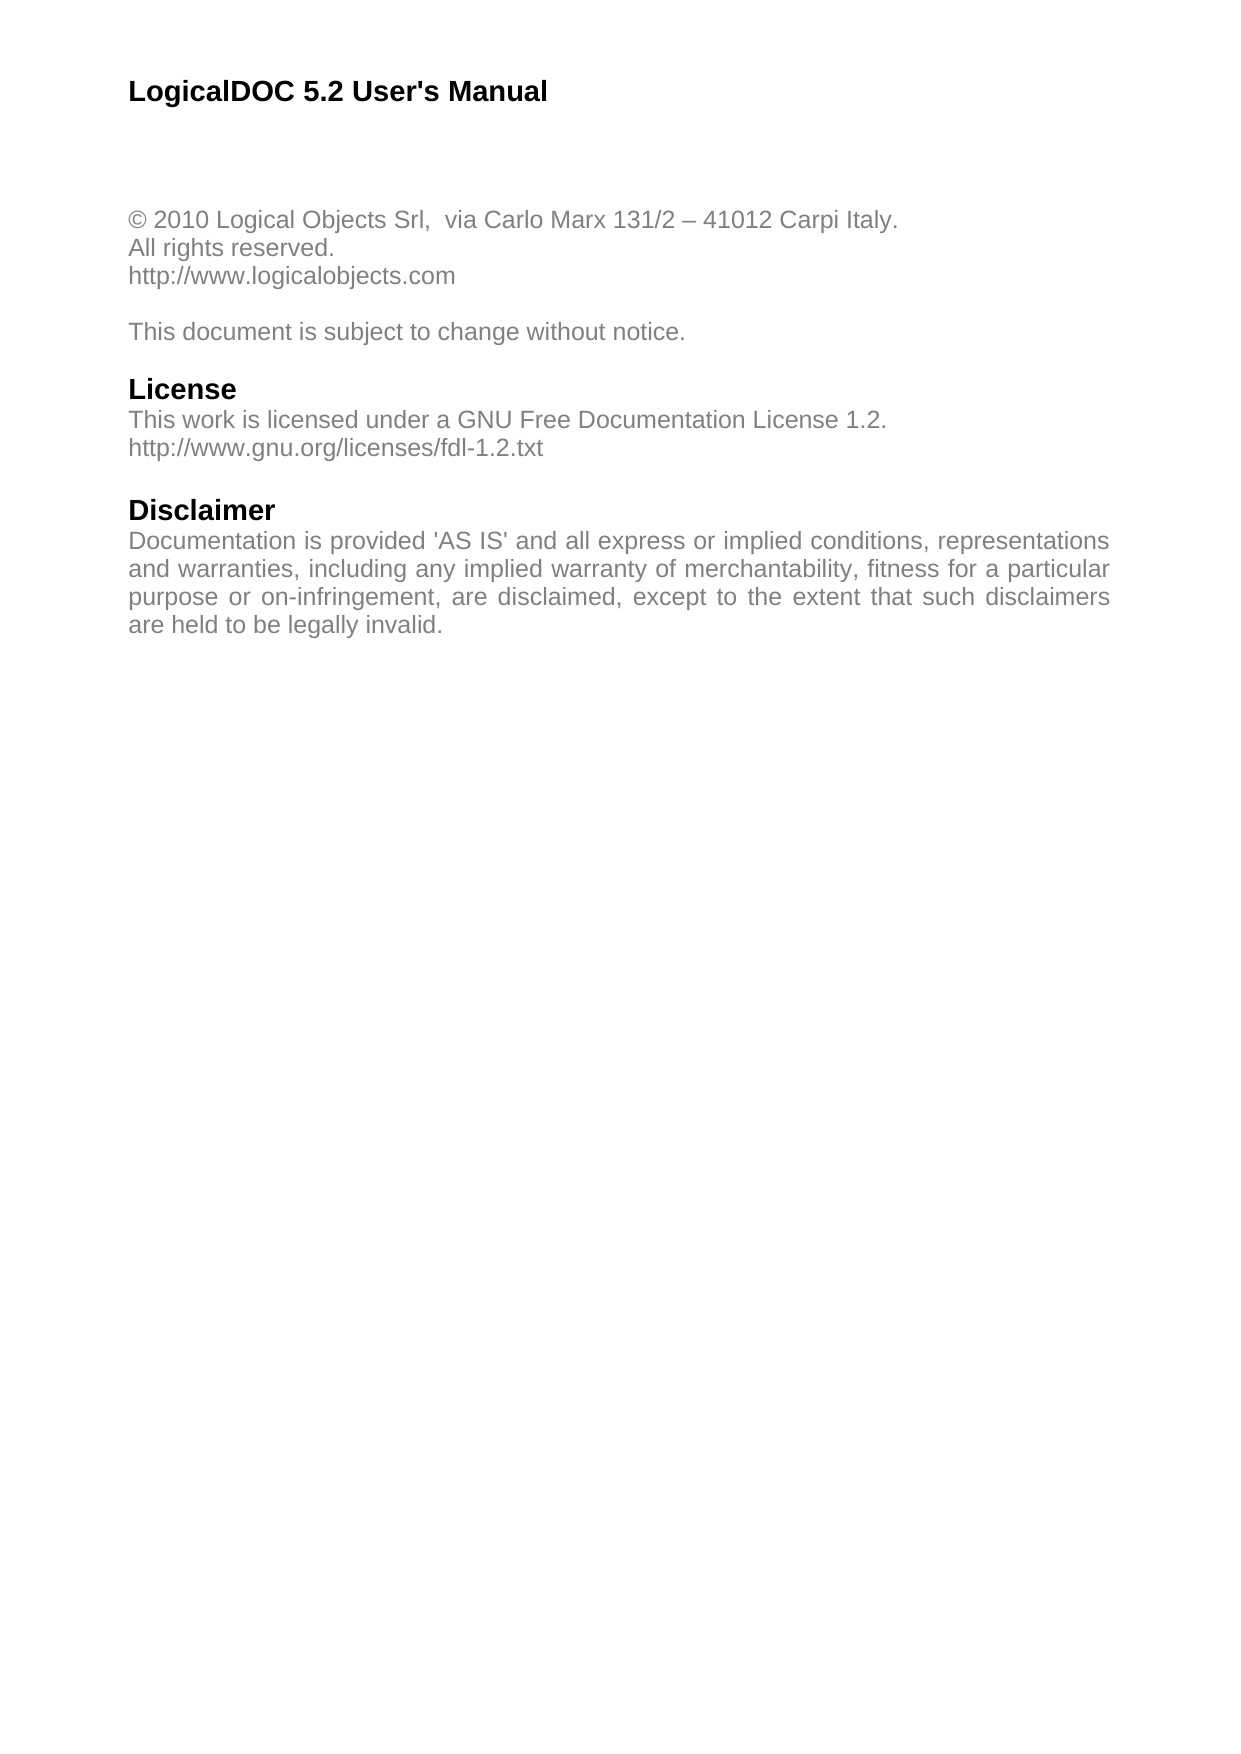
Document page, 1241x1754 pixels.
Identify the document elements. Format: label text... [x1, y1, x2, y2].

text This document is subject to change without notice. [128, 317, 1112, 345]
text http://www.logicalobjects.com [128, 262, 1112, 289]
text Documentation is provided 'AS IS' and all express or implied conditions, representations and warranties, including any implied warranty of merchantability, fitness for a particular purpose or on-infringement, are disclaimed, except to the extent that such disclaimers are held to be legally invalid. [128, 527, 1112, 639]
text © 2010 Logical Objects Srl, via Carlo Marx 131/2 – 41012 Carpi Italy. [128, 206, 1112, 234]
text http://www.gnu.org/licenses/fdl-1.2.txt [128, 434, 1112, 462]
text Disclaimer [128, 494, 1112, 527]
text License [128, 373, 1112, 406]
text This work is licensed under a GNU Free Documentation License 1.2. [128, 406, 1112, 434]
text All rights reserved. [128, 234, 1112, 262]
